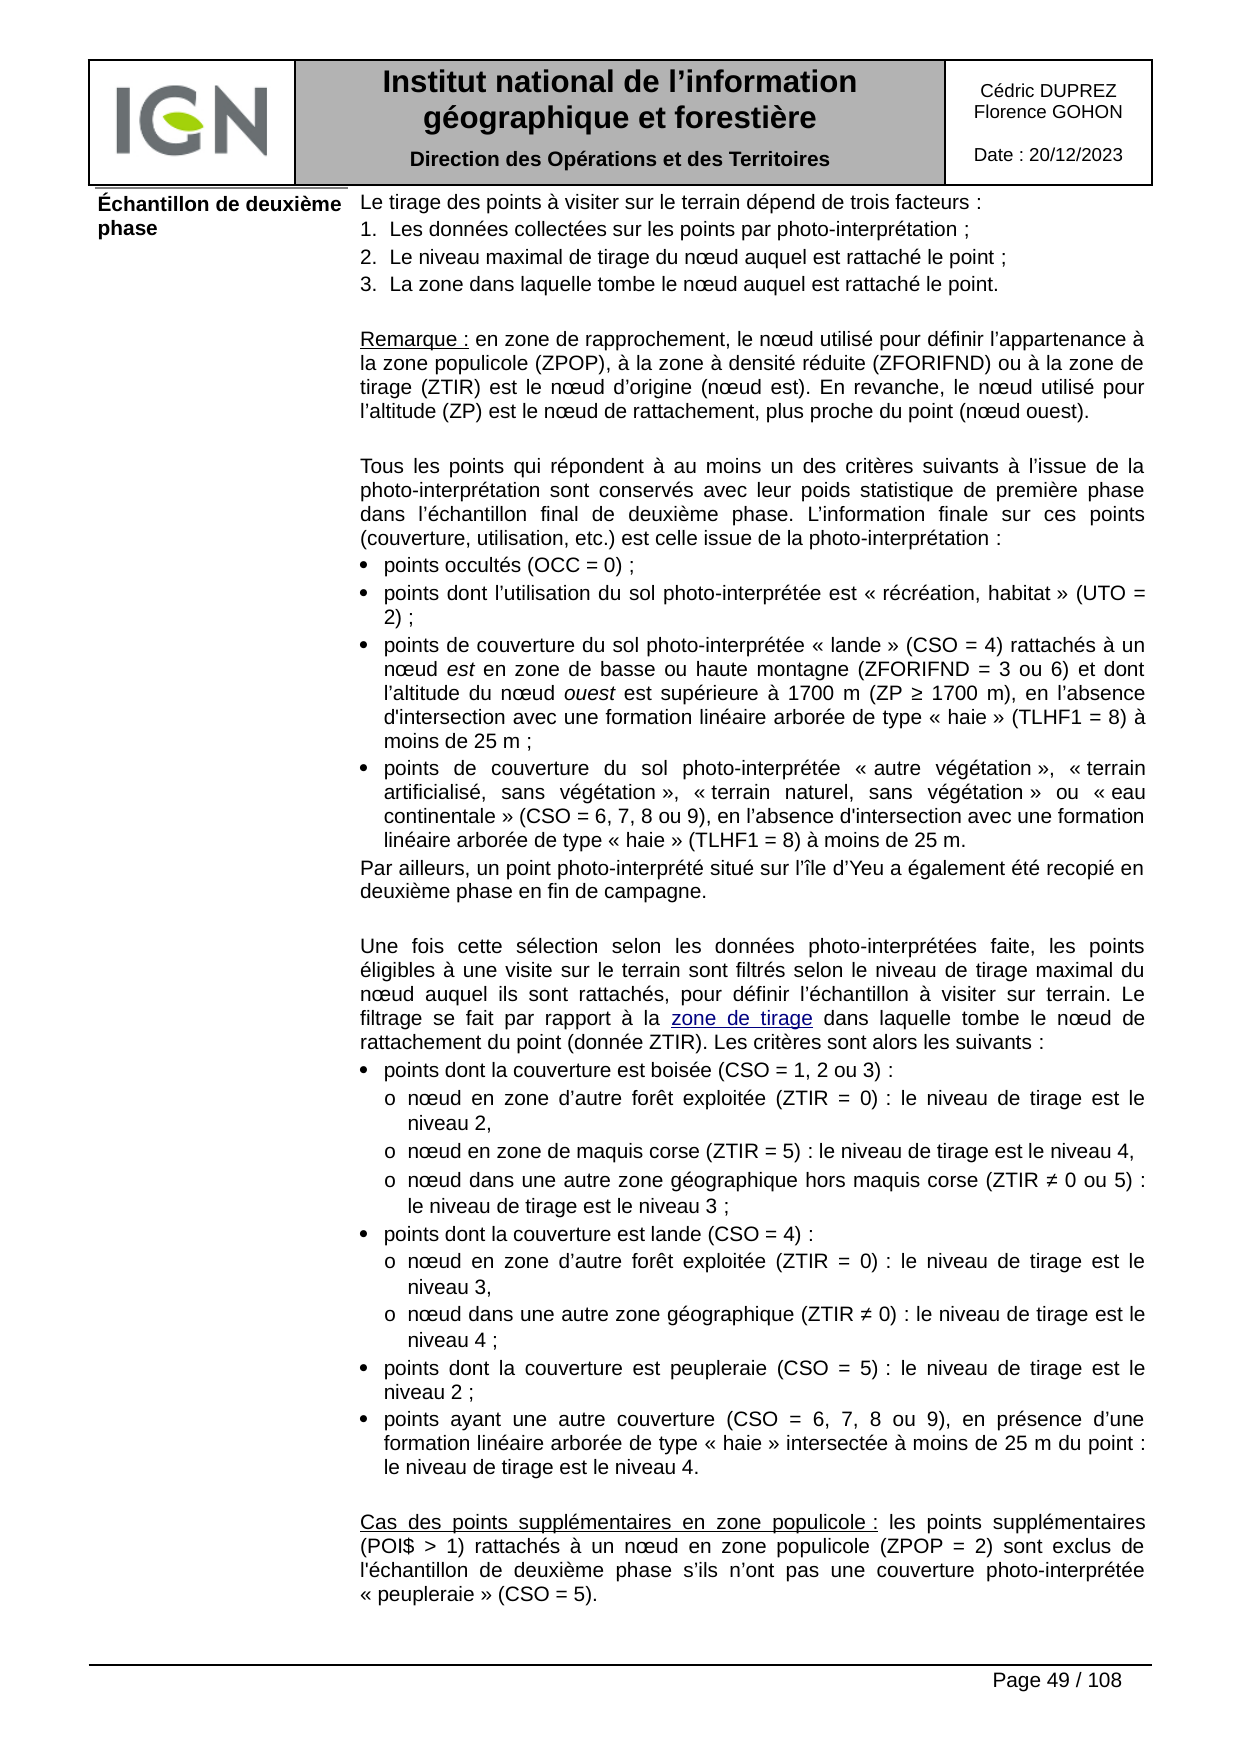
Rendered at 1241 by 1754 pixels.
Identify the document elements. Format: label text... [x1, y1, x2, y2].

table_cell Le tirage des points à visiter sur le terrain dépend de trois facteurs : Les données collectées sur les points par photo-interprétation ; Le niveau maximal de tirage du nœud auquel est rattaché le point ; La zone dans laquelle tombe le nœud auquel est rattaché le point. Remarque : en zone de rapprochement, le nœud utilisé pour définir l’appartenance à la zone populicole (ZPOP), à la zone à densité réduite (ZFORIFND) ou à la zone de tirage (ZTIR) est le nœud d’origine (nœud est). En revanche, le nœud utilisé pour l’altitude (ZP) est le nœud de rattachement, plus proche du point (nœud ouest). Tous les points qui répondent à au moins un des critères suivants à l’issue de la photo-interprétation sont conservés avec leur poids statistique de première phase dans l’échantillon final de deuxième phase. L’information finale sur ces points (couverture, utilisation, etc.) est celle issue de la photo-interprétation : points occultés (OCC = 0) ; points dont l’utilisation du sol photo-interprétée est « récréation, habitat » (UTO = 2) ; points de couverture du sol photo-interprétée « lande » (CSO = 4) rattachés à un nœud est en zone de basse ou haute montagne (ZFORIFND = 3 ou 6) et dont l’altitude du nœud ouest est supérieure à 1700 m (ZP ≥ 1700 m), en l’absence d'intersection avec une formation linéaire arborée de type « haie » (TLHF1 = 8) à moins de 25 m ; points de couverture du sol photo-interprétée « autre végétation », « terrain artificialisé, sans végétation », « terrain naturel, sans végétation » ou « eau continentale » (CSO = 6, 7, 8 ou 9), en l’absence d'intersection avec une formation linéaire arborée de type « haie » (TLHF1 = 8) à moins de 25 m. Par ailleurs, un point photo-interprété situé sur l’île d’Yeu a également été recopié en deuxième phase en fin de campagne. Une fois cette sélection selon les données photo-interprétées faite, les points éligibles à une visite sur le terrain sont filtrés selon le niveau de tirage maximal du nœud auquel ils sont rattachés, pour définir l’échantillon à visiter sur terrain. Le filtrage se fait par rapport à la zone de tirage dans laquelle tombe le nœud de rattachement du point (donnée ZTIR). Les critères sont alors les suivants : points dont la couverture est boisée (CSO = 1, 2 ou 3) : nœud en zone d’autre forêt exploitée (ZTIR = 0) : le niveau de tirage est le niveau 2, nœud en zone de maquis corse (ZTIR = 5) : le niveau de tirage est le niveau 4, nœud dans une autre zone géographique hors maquis corse (ZTIR ≠ 0 ou 5) : le niveau de tirage est le niveau 3 ; points dont la couverture est lande (CSO = 4) : nœud en zone d’autre forêt exploitée (ZTIR = 0) : le niveau de tirage est le niveau 3, nœud dans une autre zone géographique (ZTIR ≠ 0) : le niveau de tirage est le niveau 4 ; points dont la couverture est peupleraie (CSO = 5) : le niveau de tirage est le niveau 2 ; points ayant une autre couverture (CSO = 6, 7, 8 ou 9), en présence d’une formation linéaire arborée de type « haie » intersectée à moins de 25 m du point : le niveau de tirage est le niveau 4. Cas des points supplémentaires en zone populicole : les points supplémentaires (POI$ > 1) rattachés à un nœud en zone populicole (ZPOP = 2) sont exclus de l'échantillon de deuxième phase s’ils n’ont pas une couverture photo-interprétée « peupleraie » (CSO = 5). [354, 186, 1152, 1639]
picture [91, 62, 293, 180]
table_cell Échantillon de deuxième phase [89, 186, 354, 1639]
